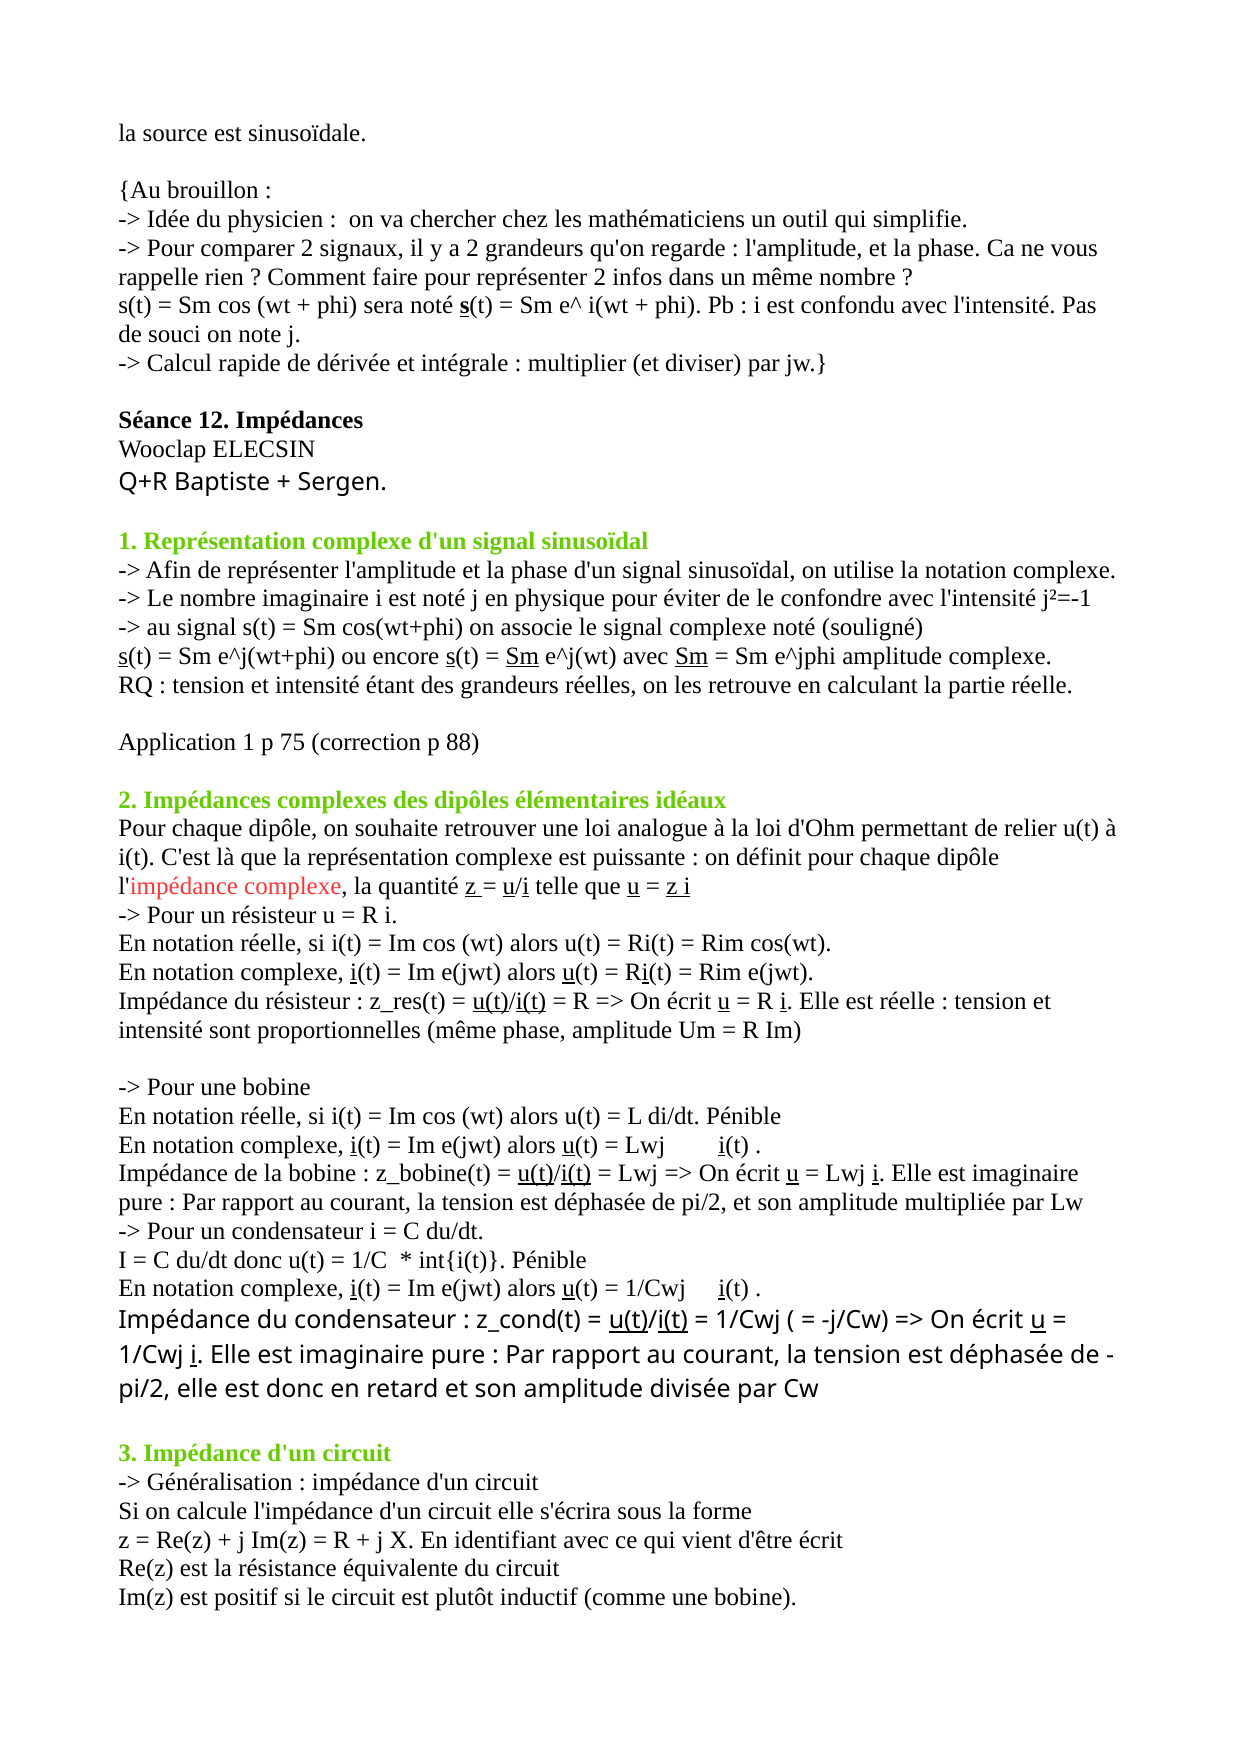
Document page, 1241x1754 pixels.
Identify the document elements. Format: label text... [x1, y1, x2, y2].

text -> Pour un condensateur i = C du/dt. [118, 1216, 1122, 1245]
text I = C du/dt donc u(t) = 1/C * int{i(t)}. Pénible [118, 1245, 1122, 1273]
text 1. Représentation complexe d'un signal sinusoïdal [118, 526, 1122, 555]
text -> Afin de représenter l'amplitude et la phase d'un signal sinusoïdal, on utilise la notation complexe. [118, 555, 1122, 583]
text -> Généralisation : impédance d'un circuit [118, 1467, 1122, 1496]
text -> Pour comparer 2 signaux, il y a 2 grandeurs qu'on regarde : l'amplitude, et la phase. Ca ne vous rappelle rien ? Comment faire pour représenter 2 infos dans un même nombre ? [118, 233, 1122, 291]
text Wooclap ELECSIN [118, 434, 1122, 463]
text Im(z) est positif si le circuit est plutôt inductif (comme une bobine). [118, 1582, 1122, 1611]
text {Au brouillon : [118, 176, 1122, 204]
text -> Le nombre imaginaire i est noté j en physique pour éviter de le confondre avec l'intensité j²=-1 [118, 583, 1122, 612]
text s(t) = Sm e^j(wt+phi) ou encore s(t) = Sm e^j(wt) avec Sm = Sm e^jphi amplitude complexe. [118, 641, 1122, 670]
text Si on calcule l'impédance d'un circuit elle s'écrira sous la forme [118, 1496, 1122, 1525]
text En notation réelle, si i(t) = Im cos (wt) alors u(t) = Ri(t) = Rim cos(wt). [118, 928, 1122, 957]
text En notation complexe, i(t) = Im e(jwt) alors u(t) = Ri(t) = Rim e(jwt). [118, 957, 1122, 986]
text s(t) = Sm cos (wt + phi) sera noté s(t) = Sm e^ i(wt + phi). Pb : i est confondu avec l'intensité. Pas de souci on note j. [118, 291, 1122, 348]
text -> Calcul rapide de dérivée et intégrale : multiplier (et diviser) par jw.} [118, 348, 1122, 377]
text Impédance du résisteur : z_res(t) = u(t)/i(t) = R => On écrit u = R i. Elle est réelle : tension et intensité sont proportionnelles (même phase, amplitude Um = R Im) [118, 986, 1122, 1043]
text Re(z) est la résistance équivalente du circuit [118, 1553, 1122, 1582]
text -> au signal s(t) = Sm cos(wt+phi) on associe le signal complexe noté (souligné) [118, 612, 1122, 641]
text 2. Impédances complexes des dipôles élémentaires idéaux [118, 785, 1122, 813]
text -> Pour un résisteur u = R i. [118, 900, 1122, 928]
text Application 1 p 75 (correction p 88) [118, 727, 1122, 756]
text la source est sinusoïdale. [118, 118, 1122, 147]
text -> Idée du physicien : on va chercher chez les mathématiciens un outil qui simplifie. [118, 204, 1122, 233]
text Pour chaque dipôle, on souhaite retrouver une loi analogue à la loi d'Ohm permettant de relier u(t) à i(t). C'est là que la représentation complexe est puissante : on définit pour chaque dipôle l'impédance complexe, la quantité z = u/i telle que u = z i [118, 813, 1122, 900]
text En notation réelle, si i(t) = Im cos (wt) alors u(t) = L di/dt. Pénible [118, 1101, 1122, 1130]
text 3. Impédance d'un circuit [118, 1438, 1122, 1467]
text z = Re(z) + j Im(z) = R + j X. En identifiant avec ce qui vient d'être écrit [118, 1525, 1122, 1553]
text Q+R Baptiste + Sergen. [118, 463, 1122, 497]
text En notation complexe, i(t) = Im e(jwt) alors u(t) = 1/Cwj i(t) . [118, 1273, 1122, 1302]
text RQ : tension et intensité étant des grandeurs réelles, on les retrouve en calculant la partie réelle. [118, 670, 1122, 698]
text Séance 12. Impédances [118, 406, 1122, 434]
text -> Pour une bobine [118, 1072, 1122, 1101]
text Impédance du condensateur : z_cond(t) = u(t)/i(t) = 1/Cwj ( = -j/Cw) => On écrit u = 1/Cwj i. Elle est imaginaire pure : Par rapport au courant, la tension est déphasée de -pi/2, elle est donc en retard et son amplitude divisée par Cw [118, 1302, 1122, 1404]
text Impédance de la bobine : z_bobine(t) = u(t)/i(t) = Lwj => On écrit u = Lwj i. Elle est imaginaire pure : Par rapport au courant, la tension est déphasée de pi/2, et son amplitude multipliée par Lw [118, 1158, 1122, 1216]
text En notation complexe, i(t) = Im e(jwt) alors u(t) = Lwj i(t) . [118, 1130, 1122, 1158]
